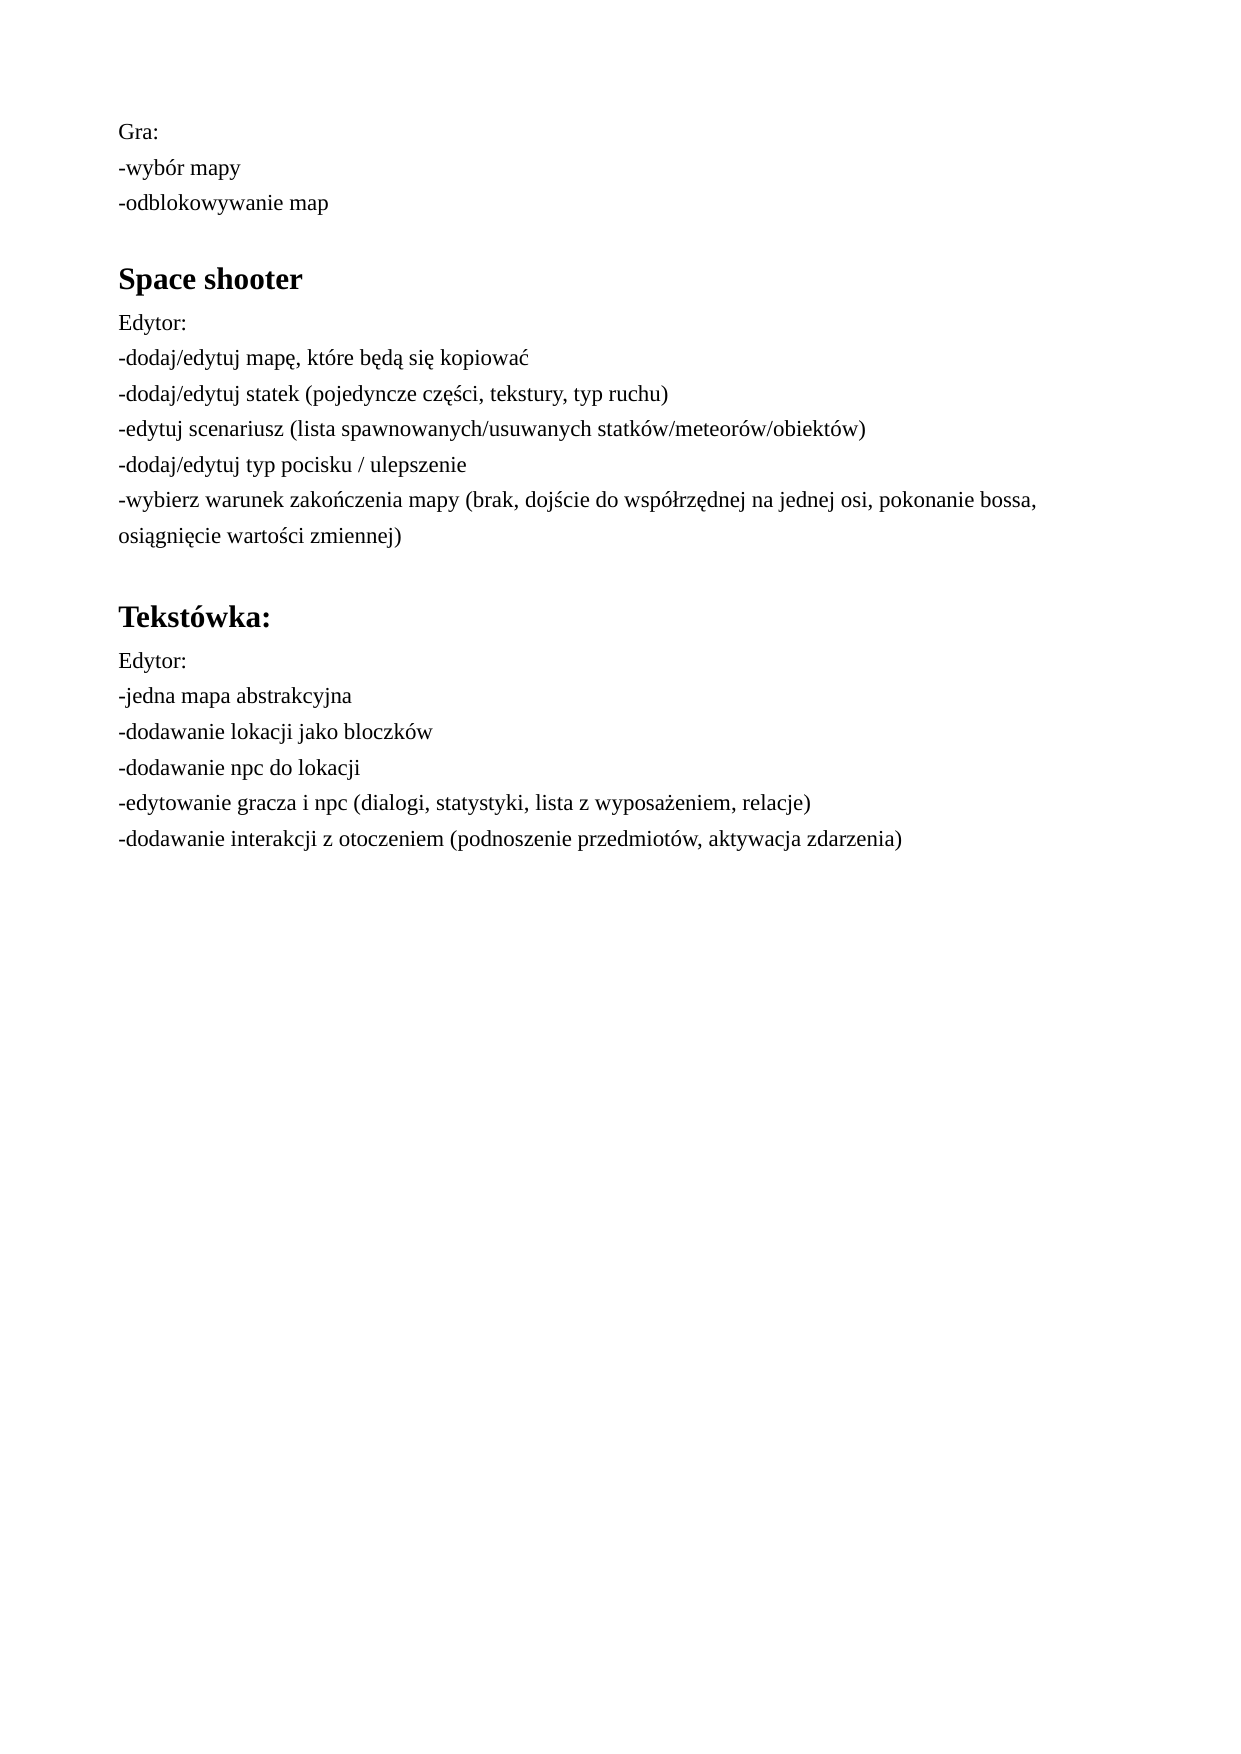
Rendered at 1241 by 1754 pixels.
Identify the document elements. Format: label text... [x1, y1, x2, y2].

text -dodawanie npc do lokacji [118, 753, 1122, 780]
text Tekstówka: [118, 598, 1122, 634]
text Edytor: [118, 647, 1122, 673]
text -dodaj/edytuj statek (pojedyncze części, tekstury, typ ruchu) [118, 380, 1122, 406]
text -dodawanie lokacji jako bloczków [118, 718, 1122, 744]
text -wybierz warunek zakończenia mapy (brak, dojście do współrzędnej na jednej osi, pokonanie bossa, osiągnięcie wartości zmiennej) [118, 486, 1122, 548]
text -jedna mapa abstrakcyjna [118, 682, 1122, 709]
text -dodaj/edytuj mapę, które będą się kopiować [118, 344, 1122, 371]
text Edytor: [118, 309, 1122, 335]
text -odblokowywanie map [118, 189, 1122, 216]
text -dodaj/edytuj typ pocisku / ulepszenie [118, 451, 1122, 477]
text Space shooter [118, 260, 1122, 296]
text -edytuj scenariusz (lista spawnowanych/usuwanych statków/meteorów/obiektów) [118, 415, 1122, 442]
text Gra: [118, 118, 1122, 144]
text -edytowanie gracza i npc (dialogi, statystyki, lista z wyposażeniem, relacje) [118, 789, 1122, 815]
text -wybór mapy [118, 154, 1122, 180]
text -dodawanie interakcji z otoczeniem (podnoszenie przedmiotów, aktywacja zdarzenia) [118, 824, 1122, 886]
